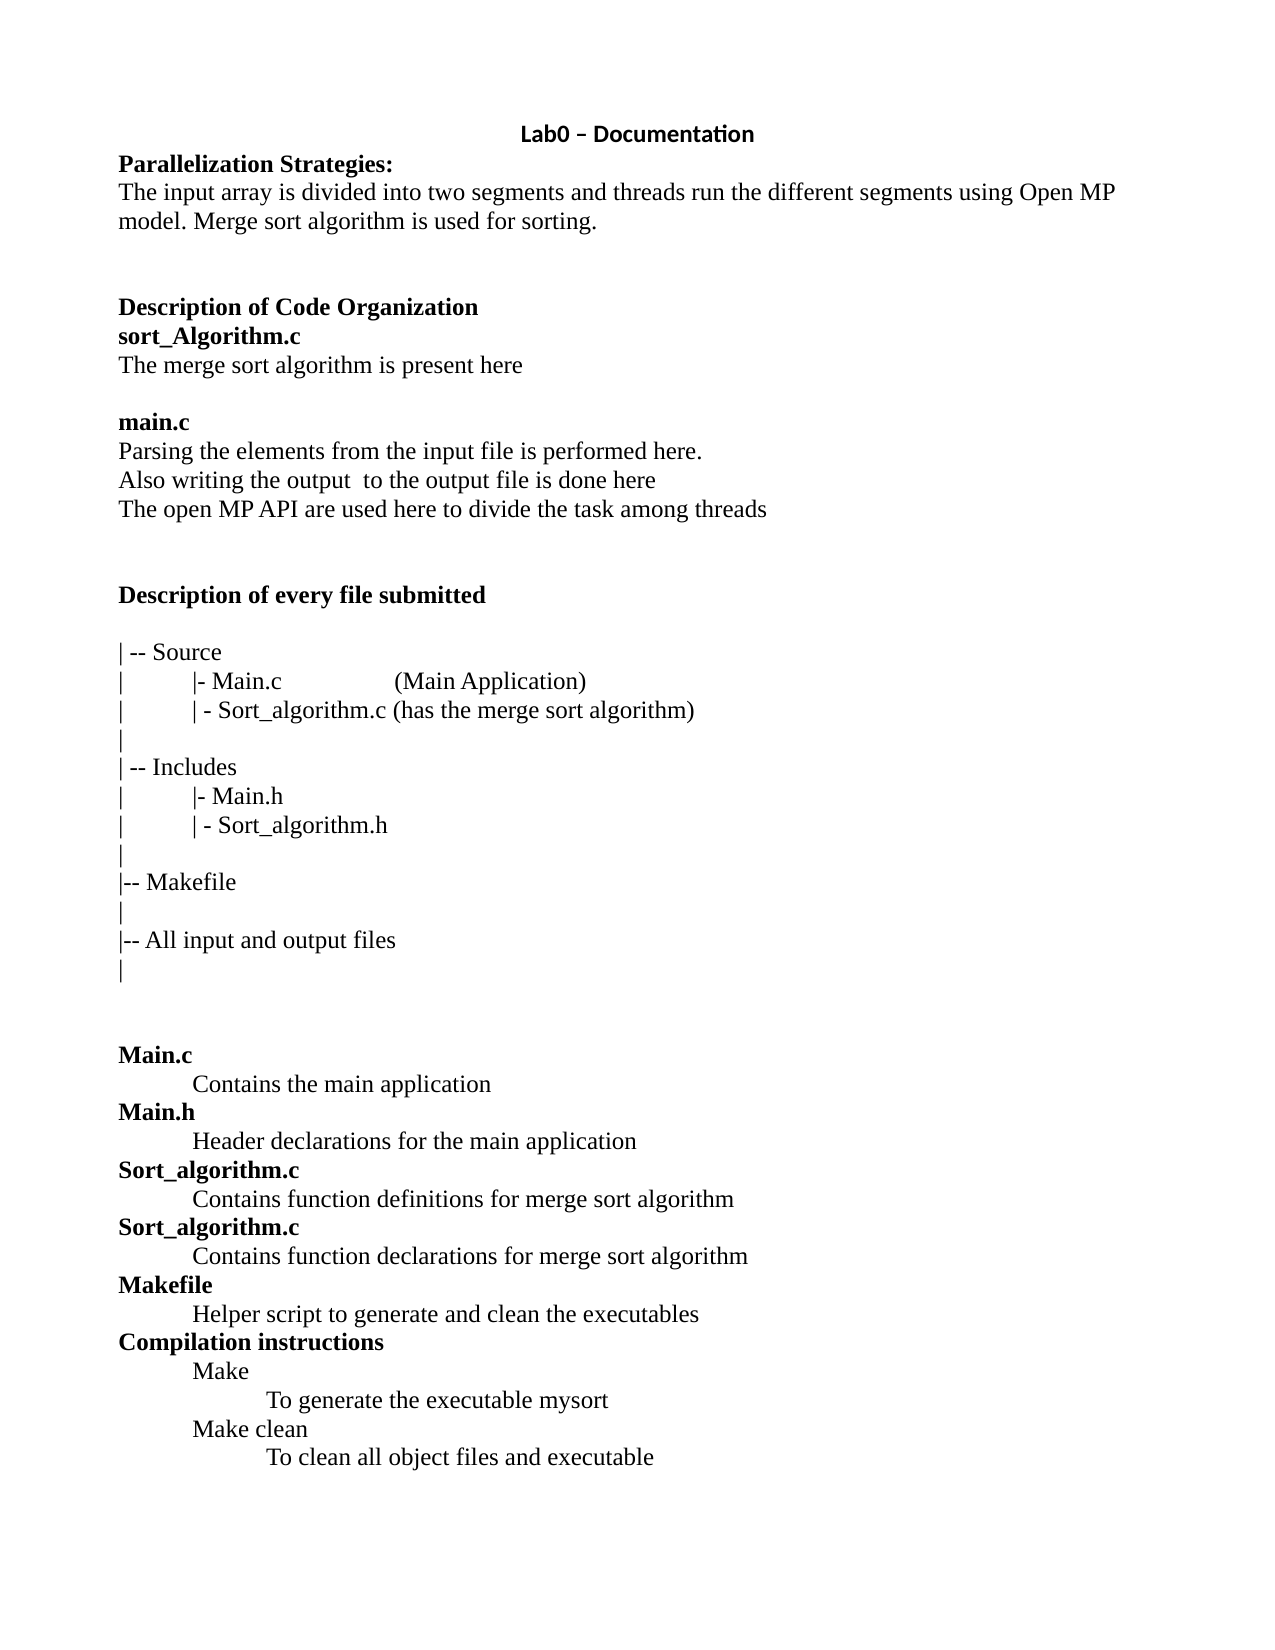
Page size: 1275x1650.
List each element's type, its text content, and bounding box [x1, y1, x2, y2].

text | [118, 839, 1157, 867]
text Lab0 – Documentation [118, 118, 1157, 149]
text Header declarations for the main application [118, 1126, 1157, 1155]
text Contains the main application [118, 1069, 1157, 1097]
text To generate the executable mysort [118, 1385, 1157, 1414]
text Make clean [118, 1414, 1157, 1442]
text The open MP API are used here to divide the task among threads [118, 494, 1157, 522]
text Also writing the output to the output file is done here [118, 465, 1157, 494]
text Main.h [118, 1097, 1157, 1126]
text Sort_algorithm.c [118, 1212, 1157, 1241]
text Description of every file submitted [118, 580, 1157, 609]
text | [118, 724, 1157, 752]
text | | - Sort_algorithm.h [118, 810, 1157, 839]
text | -- Source [118, 637, 1157, 666]
text Sort_algorithm.c [118, 1155, 1157, 1184]
text | | - Sort_algorithm.c (has the merge sort algorithm) [118, 695, 1157, 724]
text Contains function definitions for merge sort algorithm [118, 1184, 1157, 1212]
text | [118, 896, 1157, 925]
text Contains function declarations for merge sort algorithm [118, 1241, 1157, 1270]
text The merge sort algorithm is present here [118, 350, 1157, 379]
text The input array is divided into two segments and threads run the different segments using Open MP model. Merge sort algorithm is used for sorting. [118, 177, 1157, 235]
text Description of Code Organization [118, 292, 1157, 321]
text | |- Main.h [118, 781, 1157, 810]
text Main.c [118, 1040, 1157, 1069]
text Compilation instructions [118, 1327, 1157, 1356]
text |-- Makefile [118, 867, 1157, 896]
text Parsing the elements from the input file is performed here. [118, 436, 1157, 465]
text Helper script to generate and clean the executables [118, 1299, 1157, 1327]
text main.c [118, 407, 1157, 436]
text Makefile [118, 1270, 1157, 1299]
text | |- Main.c (Main Application) [118, 666, 1157, 695]
text |-- All input and output files [118, 925, 1157, 954]
text Parallelization Strategies: [118, 149, 1157, 177]
text To clean all object files and executable [118, 1442, 1157, 1471]
text | [118, 954, 1157, 982]
text | -- Includes [118, 752, 1157, 781]
text sort_Algorithm.c [118, 321, 1157, 350]
text Make [118, 1356, 1157, 1385]
